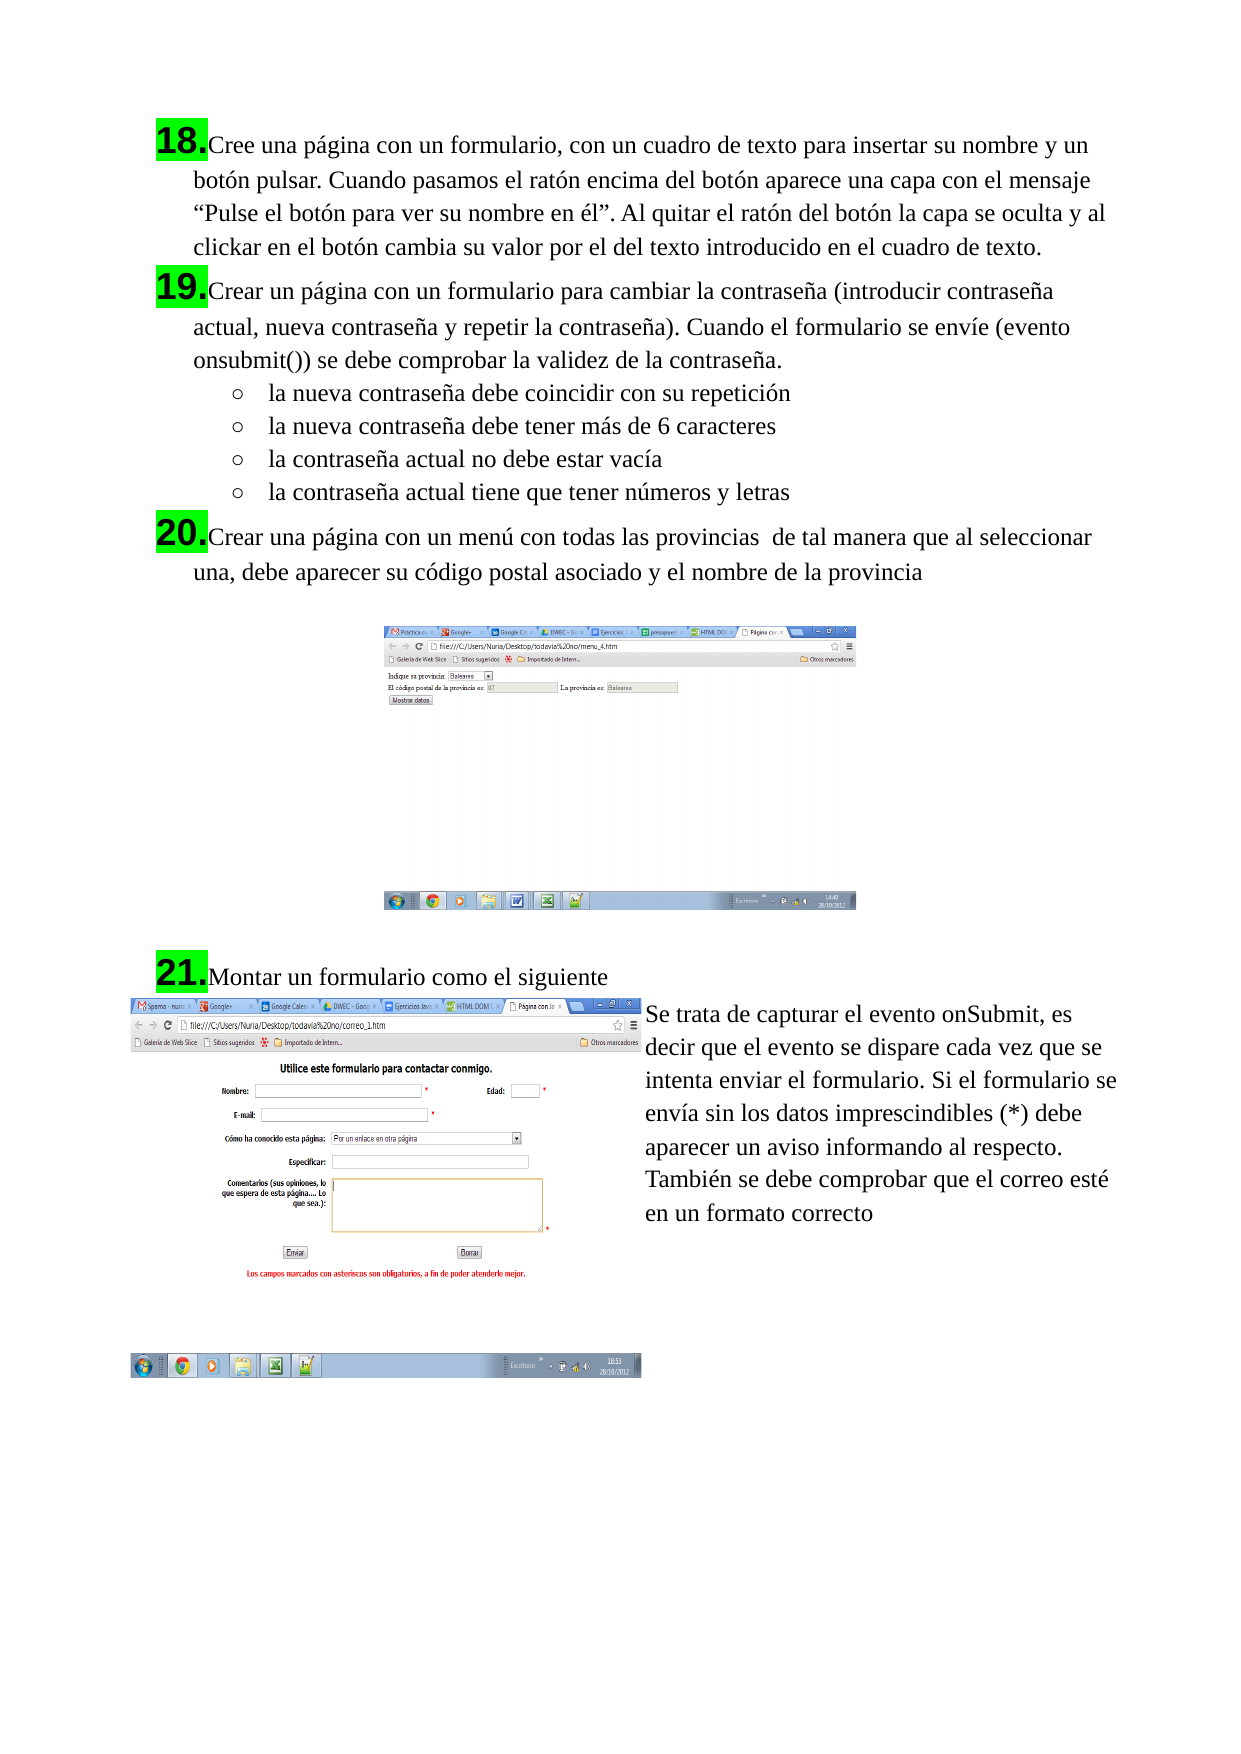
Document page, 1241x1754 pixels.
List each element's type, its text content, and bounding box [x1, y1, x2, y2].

list la contraseña actual no debe estar vacía [231, 444, 1122, 473]
list la nueva contraseña debe tener más de 6 caracteres [231, 411, 1122, 440]
list Crear una página con un menú con todas las provincias de tal manera que al seleccionar una, debe aparecer su código postal asociado y el nombre de la provincia [156, 510, 1122, 586]
list la contraseña actual tiene que tener números y letras [231, 477, 1122, 506]
list la nueva contraseña debe coincidir con su repetición [231, 378, 1122, 407]
text Se trata de capturar el evento onSubmit, es decir que el evento se dispare cada vez que se intenta enviar el formulario. Si el formulario se envía sin los datos imprescindibles (*) debe aparecer un aviso informando al respecto. También se debe comprobar que el correo esté en un formato correcto [642, 999, 1122, 1226]
picture [384, 626, 857, 910]
list Crear un página con un formulario para cambiar la contraseña (introducir contraseña actual, nueva contraseña y repetir la contraseña). Cuando el formulario se envíe (evento onsubmit()) se debe comprobar la validez de la contraseña. [156, 264, 1122, 374]
picture [130, 998, 642, 1378]
list Cree una página con un formulario, con un cuadro de texto para insertar su nombre y un botón pulsar. Cuando pasamos el ratón encima del botón aparece una capa con el mensaje “Pulse el botón para ver su nombre en él”. Al quitar el ratón del botón la capa se oculta y al clickar en el botón cambia su valor por el del texto introducido en el cuadro de texto. [156, 118, 1122, 260]
list Montar un formulario como el siguiente [208, 950, 1122, 993]
